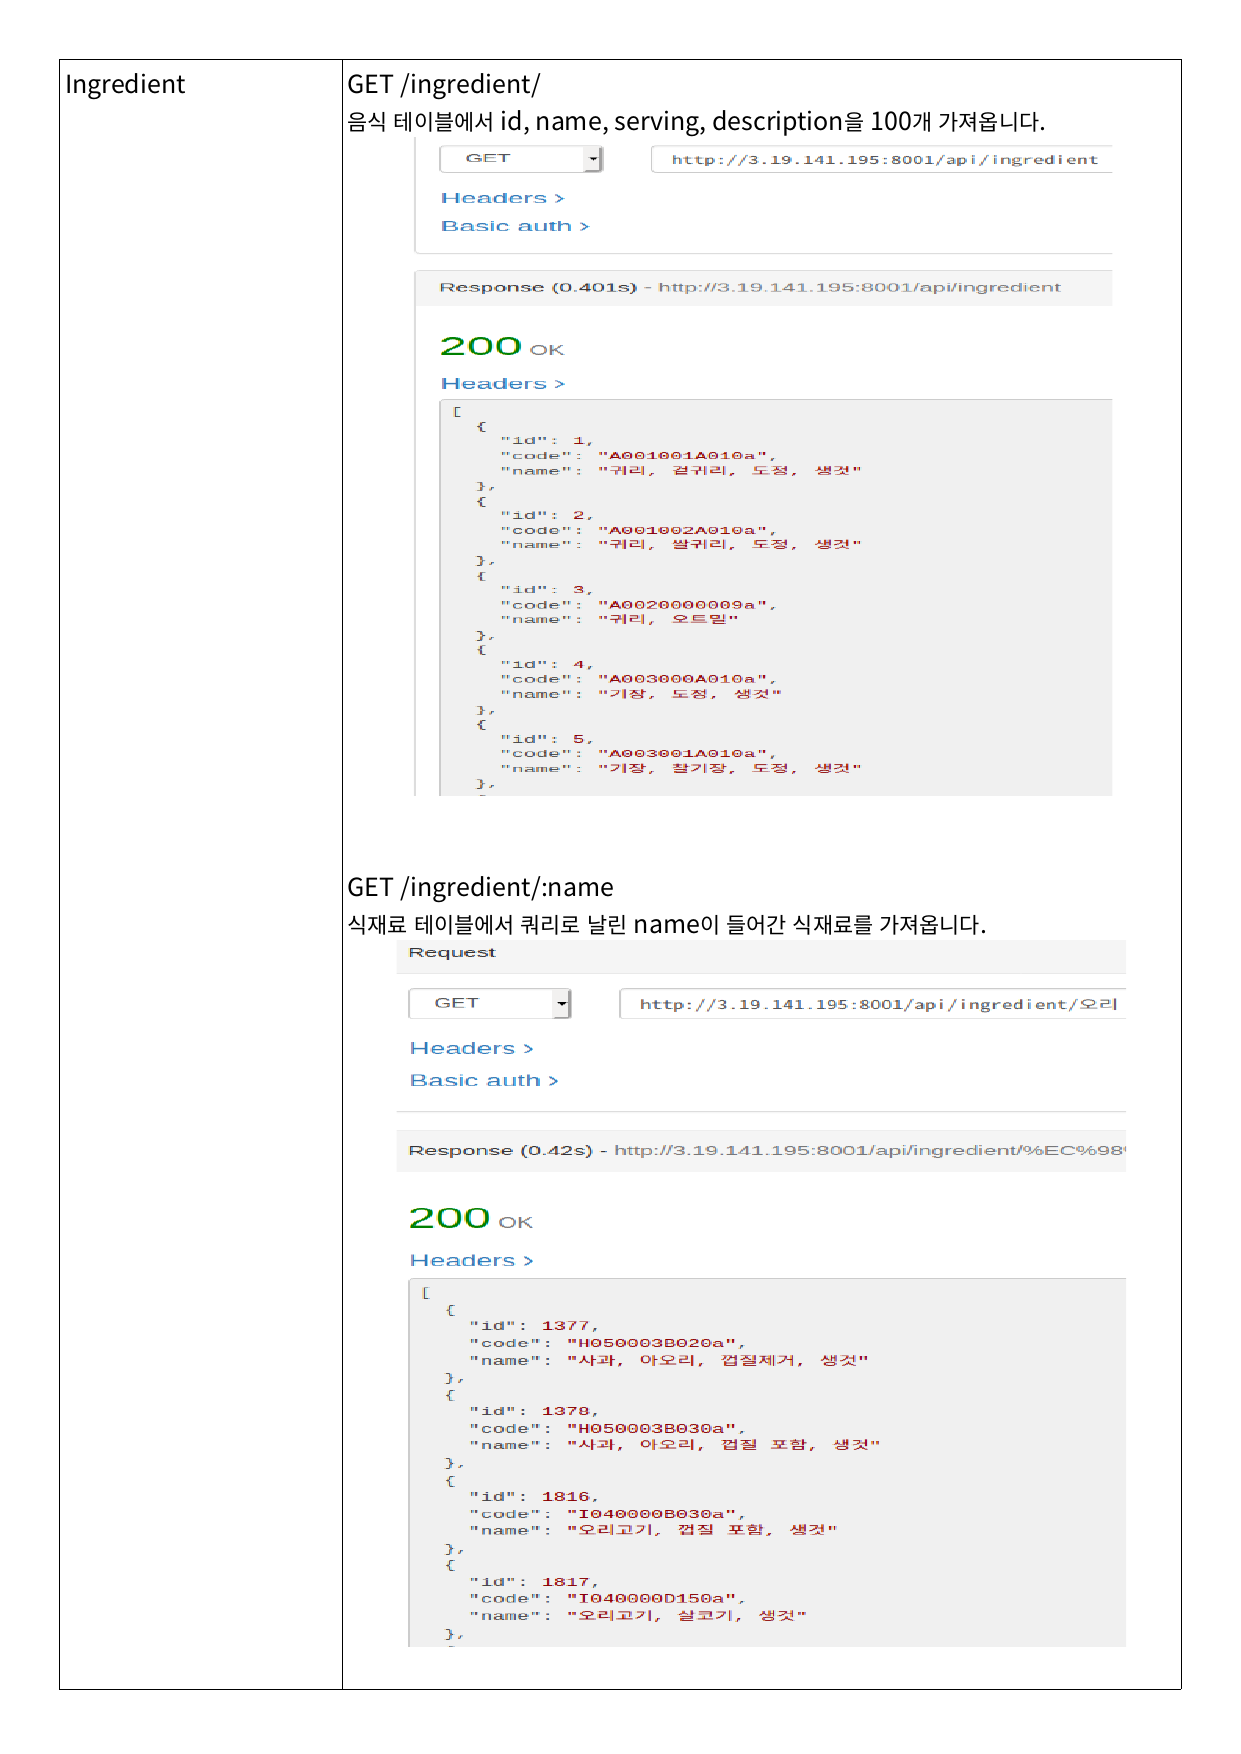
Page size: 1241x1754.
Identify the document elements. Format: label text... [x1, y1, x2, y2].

picture [396, 940, 1127, 1647]
table_cell GET /ingredient/ 음식 테이블에서 id, name, serving, description을 100개 가져옵니다. GET /ingredient/:name 식재료 테이블에서 쿼리로 날린 name이 들어간 식재료를 가져옵니다. [343, 60, 1181, 1689]
table_cell Ingredient [60, 60, 342, 1689]
picture [410, 137, 1113, 796]
